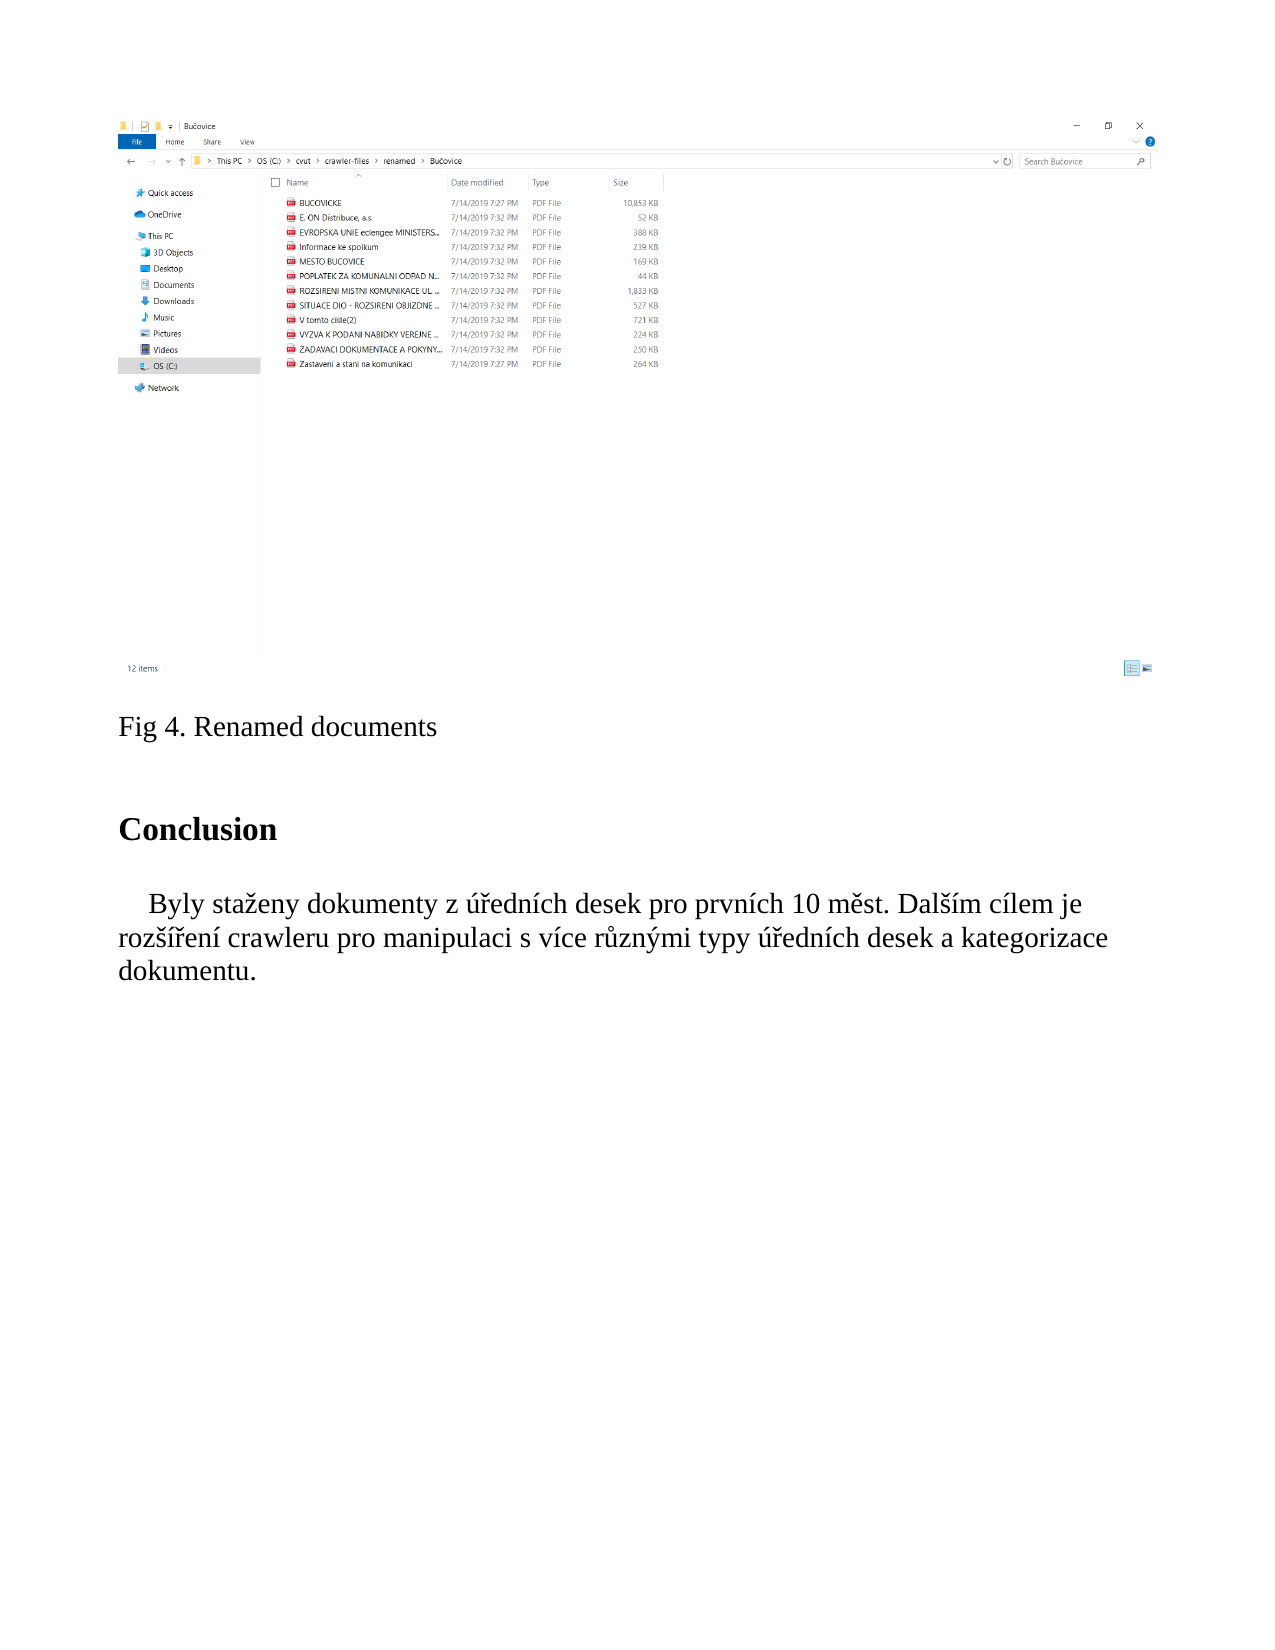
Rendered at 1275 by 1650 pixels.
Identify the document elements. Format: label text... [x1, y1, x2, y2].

picture [118, 118, 1157, 676]
text Byly staženy dokumenty z úředních desek pro prvních 10 měst. Dalším cílem je rozšíření crawleru pro manipulaci s více různými typy úředních desek a kategorizace dokumentu. [118, 886, 1157, 987]
text Conclusion [118, 809, 1157, 848]
text Fig 4. Renamed documents [118, 709, 1157, 742]
